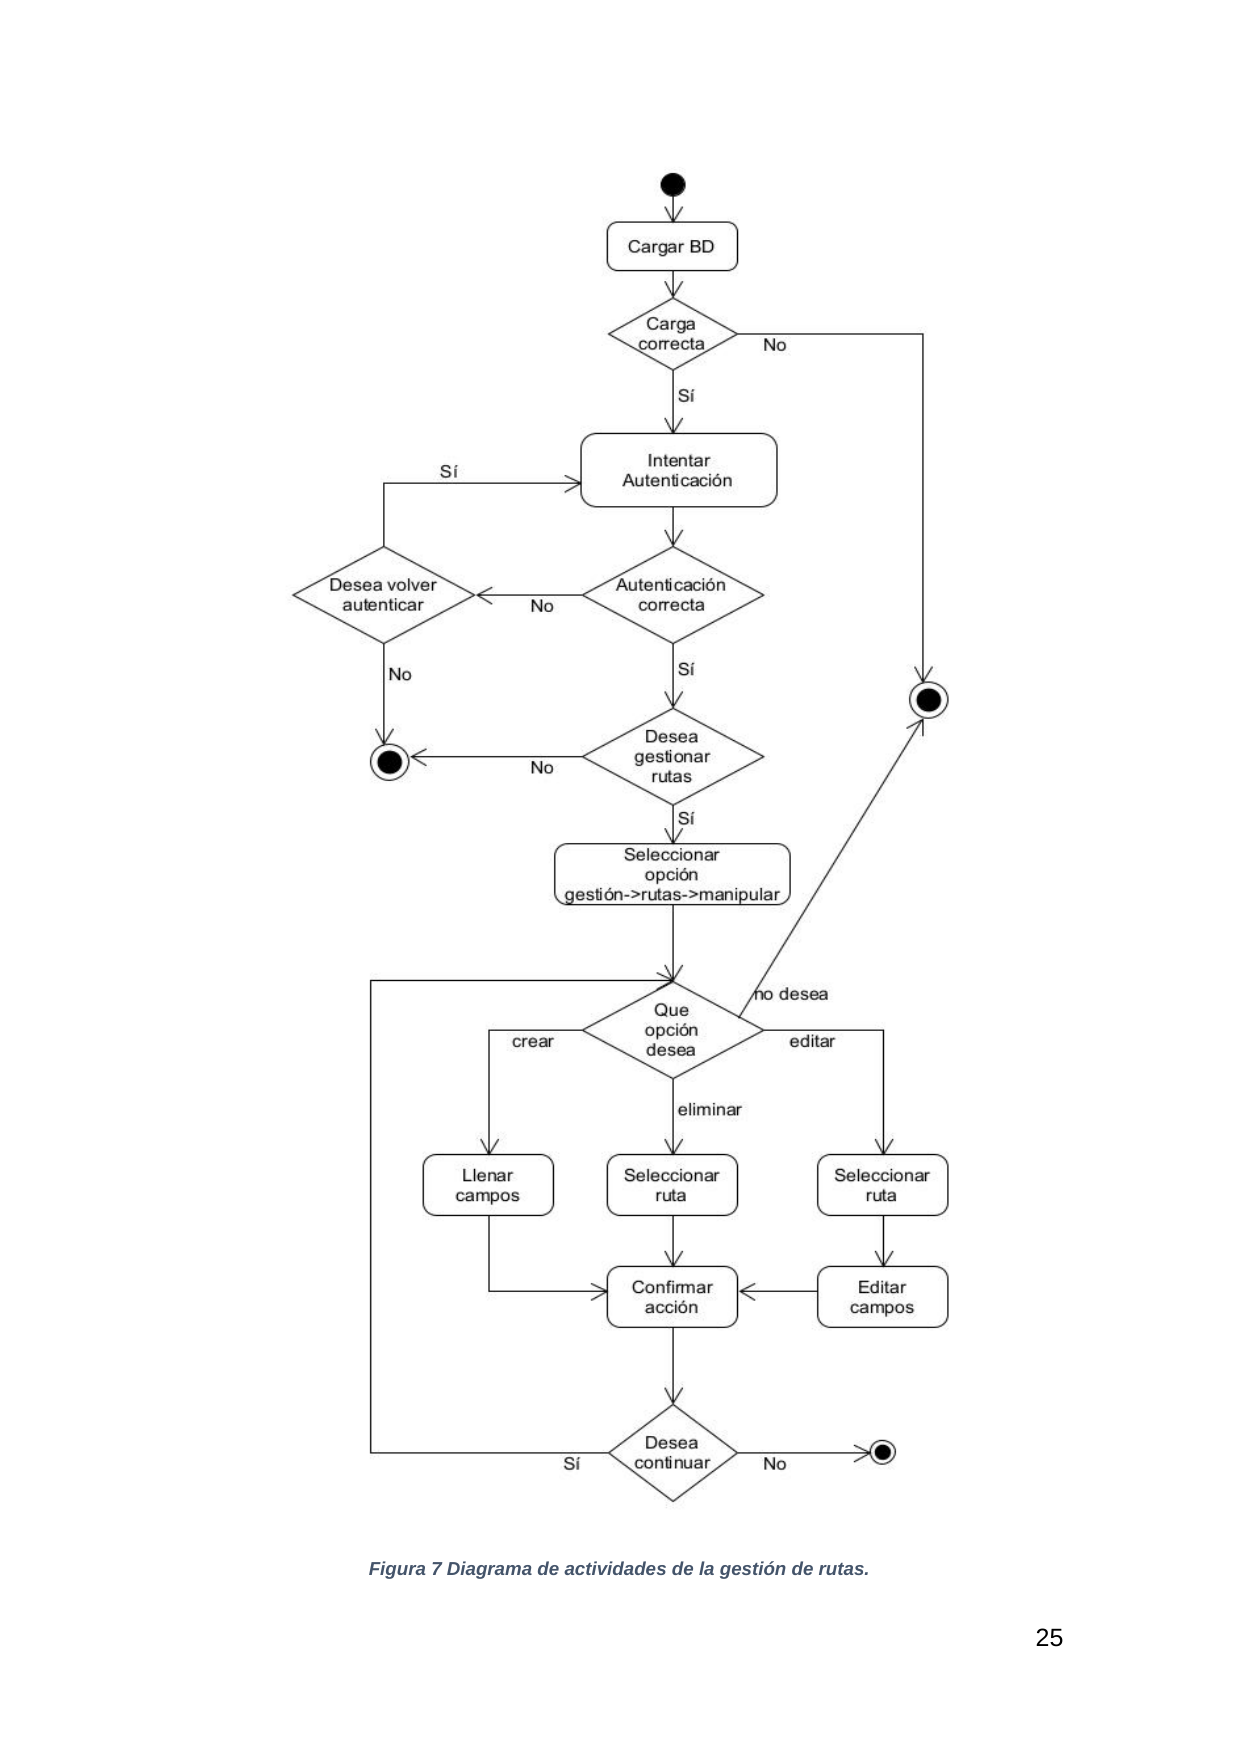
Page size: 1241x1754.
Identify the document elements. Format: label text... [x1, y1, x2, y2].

text Figura 7 Diagrama de actividades de la gestión de rutas. [177, 1558, 1063, 1579]
picture [265, 147, 975, 1527]
